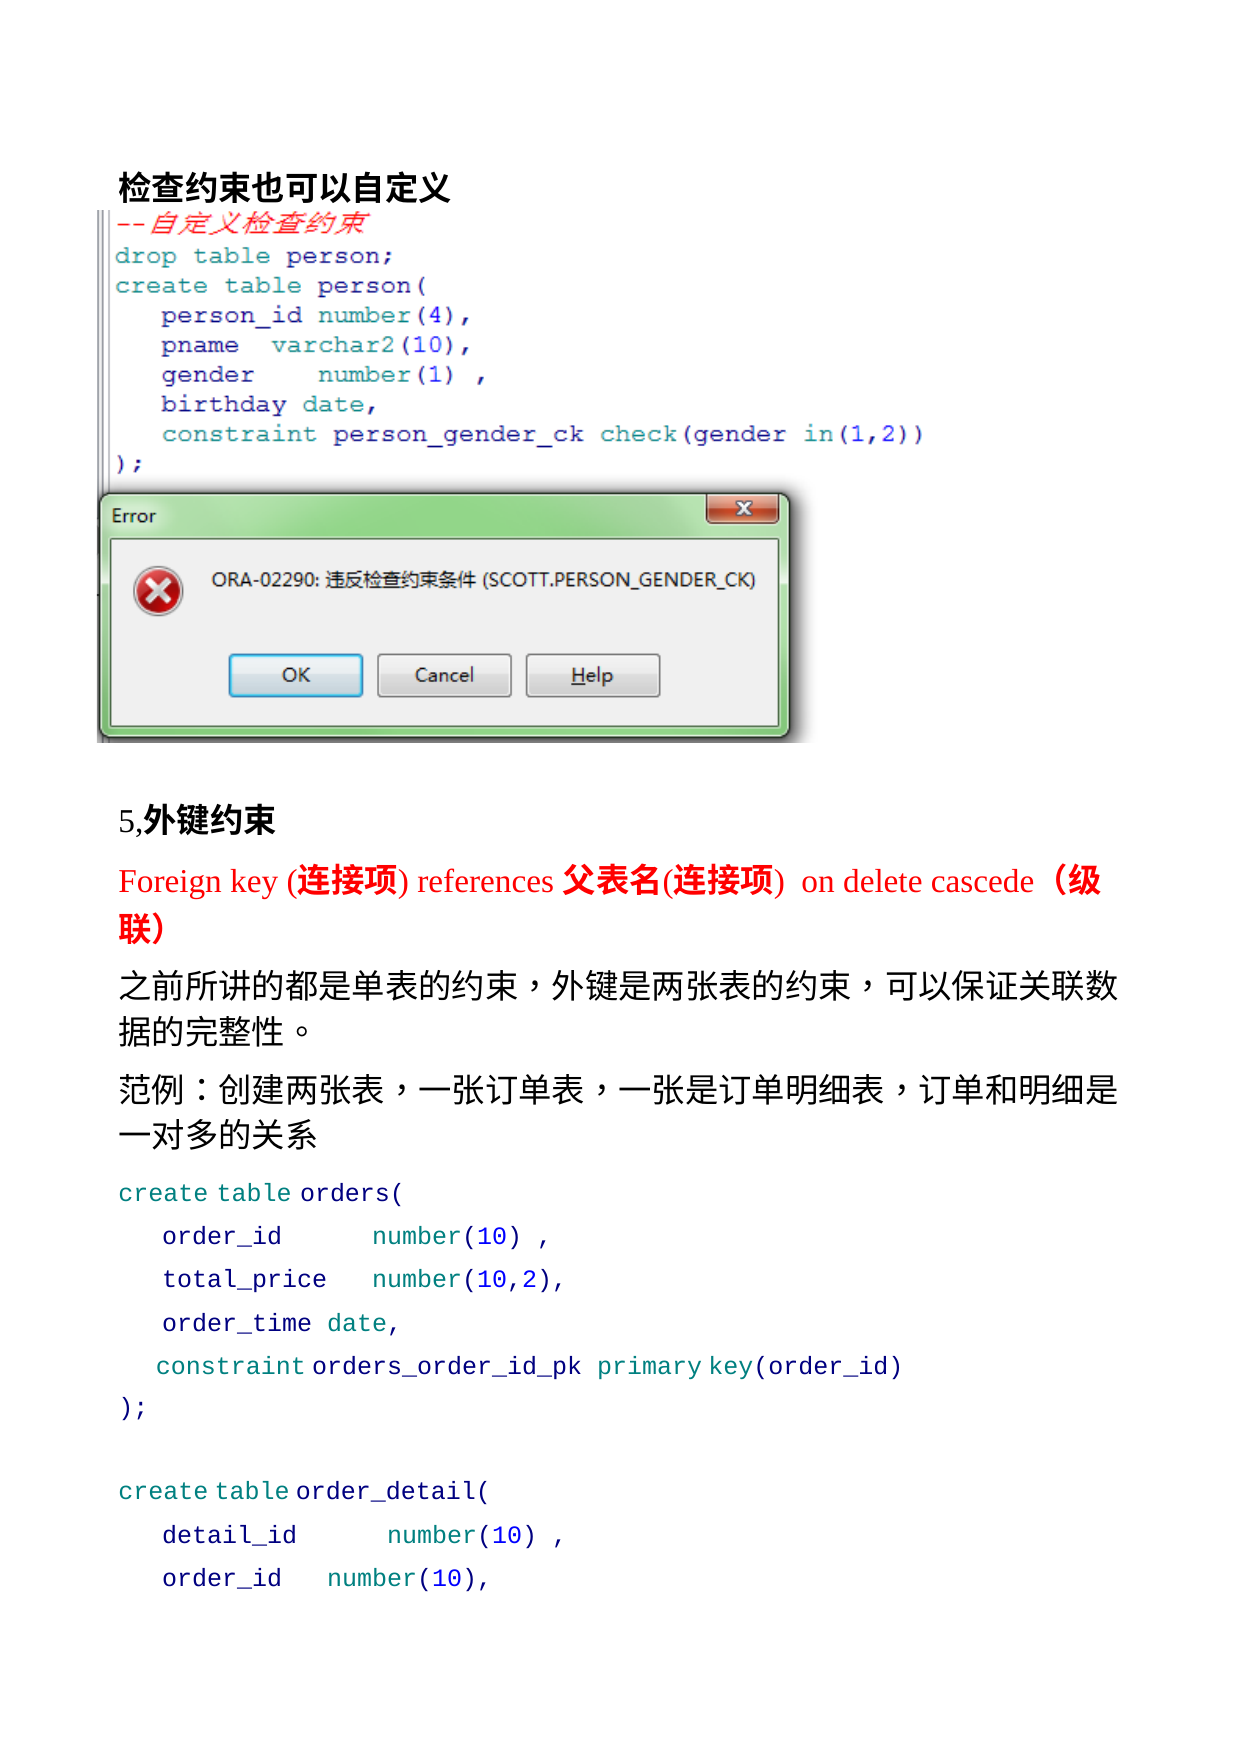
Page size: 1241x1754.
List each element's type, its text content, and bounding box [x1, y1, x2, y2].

text 之前所讲的都是单表的约束，外键是两张表的约束，可以保证关联数据的完整性。 [118, 963, 1122, 1054]
text order_id number(10) , [118, 1221, 1122, 1252]
text total_price number(10,2), [118, 1264, 1122, 1295]
picture [96, 210, 947, 743]
text order_time date, [118, 1308, 1122, 1338]
text 范例：创建两张表，一张订单表，一张是订单明细表，订单和明细是一对多的关系 [118, 1066, 1122, 1157]
text 检查约束也可以自定义 [118, 162, 1122, 210]
text create table order_detail( [118, 1476, 1122, 1507]
subtitle 5,外键约束 [118, 793, 1122, 842]
text Foreign key (连接项) references 父表名(连接项) on delete cascede（级联） [118, 854, 1122, 951]
text detail_id number(10) , [118, 1520, 1122, 1551]
text constraint orders_order_id_pk primary key(order_id) [118, 1351, 1122, 1382]
text create table orders( [118, 1170, 1122, 1208]
text order_id number(10), [118, 1563, 1122, 1594]
text ); [118, 1394, 1122, 1423]
